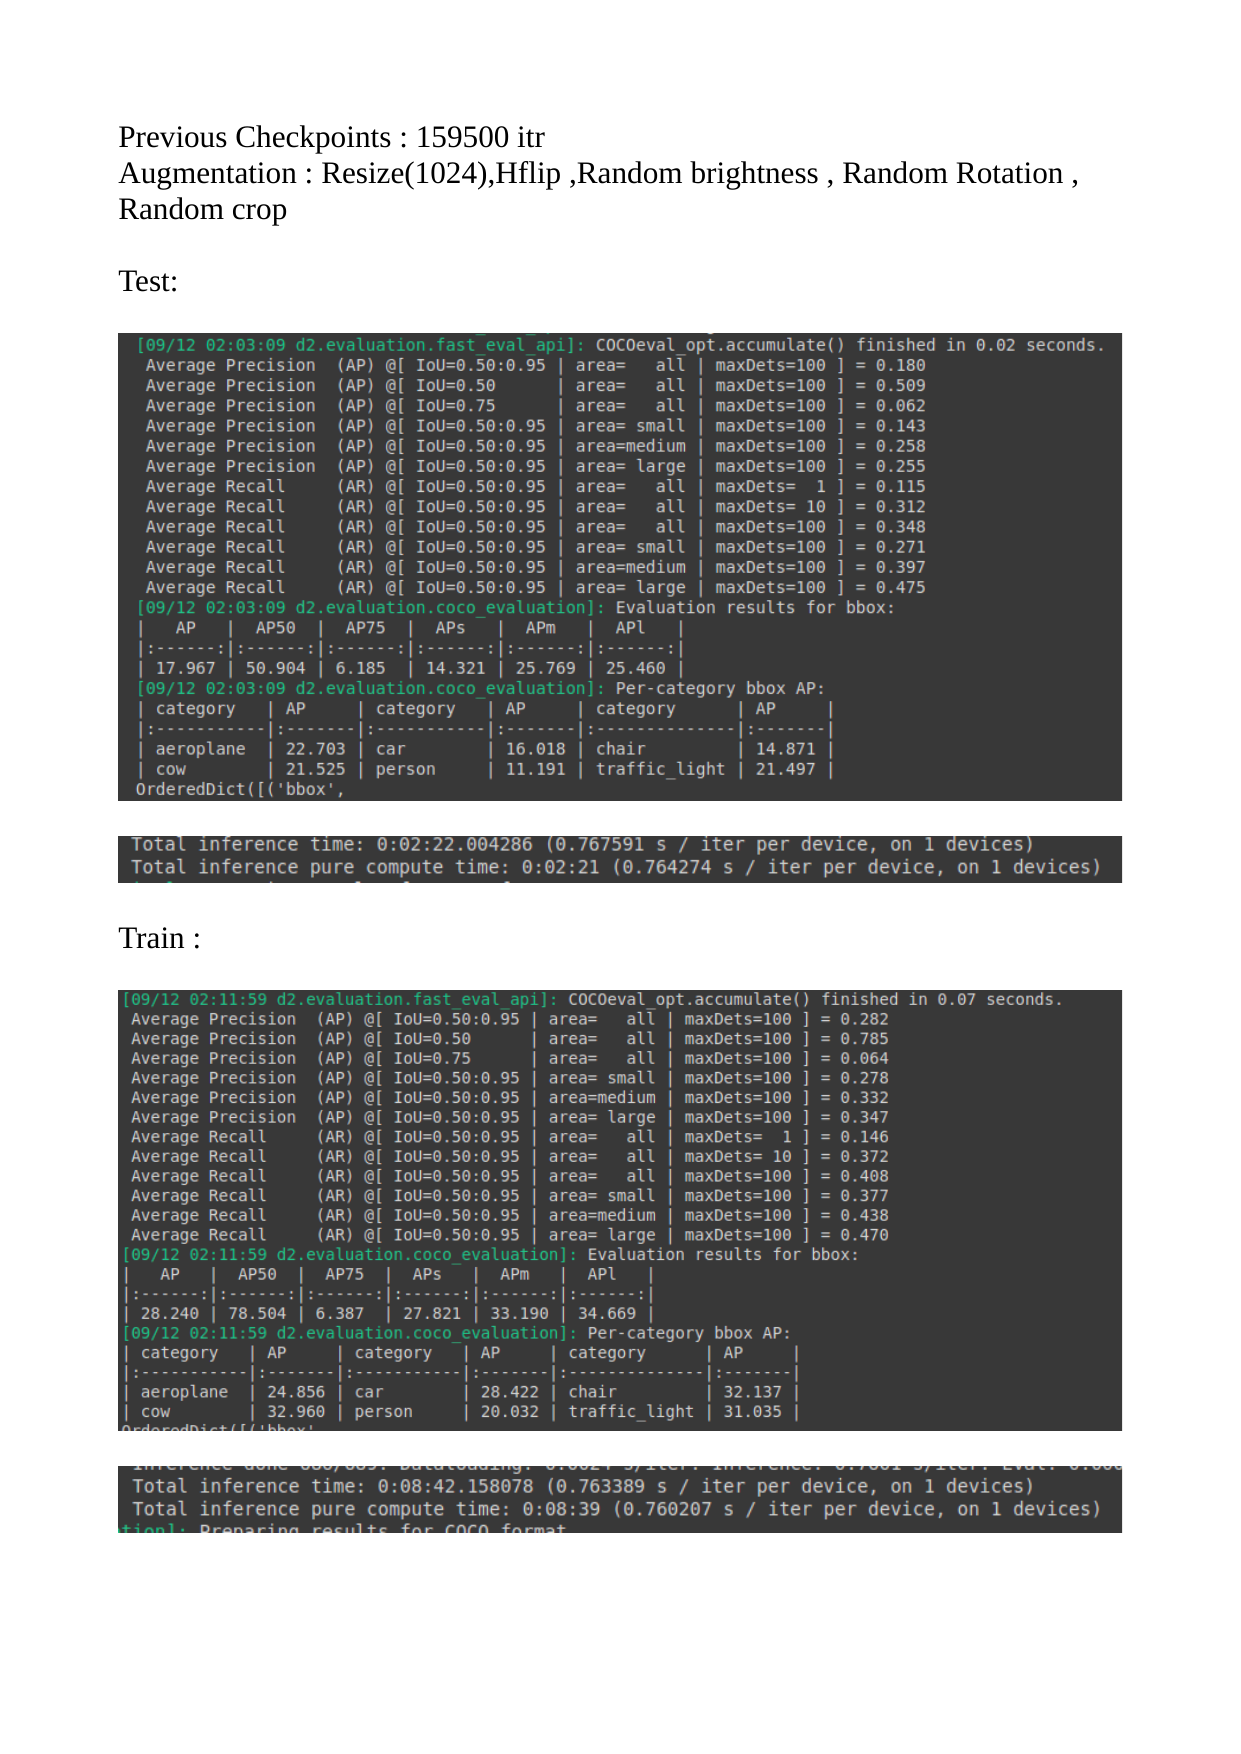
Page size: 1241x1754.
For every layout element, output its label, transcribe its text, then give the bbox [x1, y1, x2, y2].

text Test: [118, 262, 1122, 298]
text Train : [118, 919, 1122, 955]
picture [118, 990, 1123, 1431]
picture [118, 836, 1123, 883]
picture [118, 333, 1123, 801]
text Augmentation : Resize(1024),Hflip ,Random brightness , Random Rotation , Random crop [118, 154, 1122, 226]
text Previous Checkpoints : 159500 itr [118, 118, 1122, 154]
picture [118, 1466, 1123, 1533]
